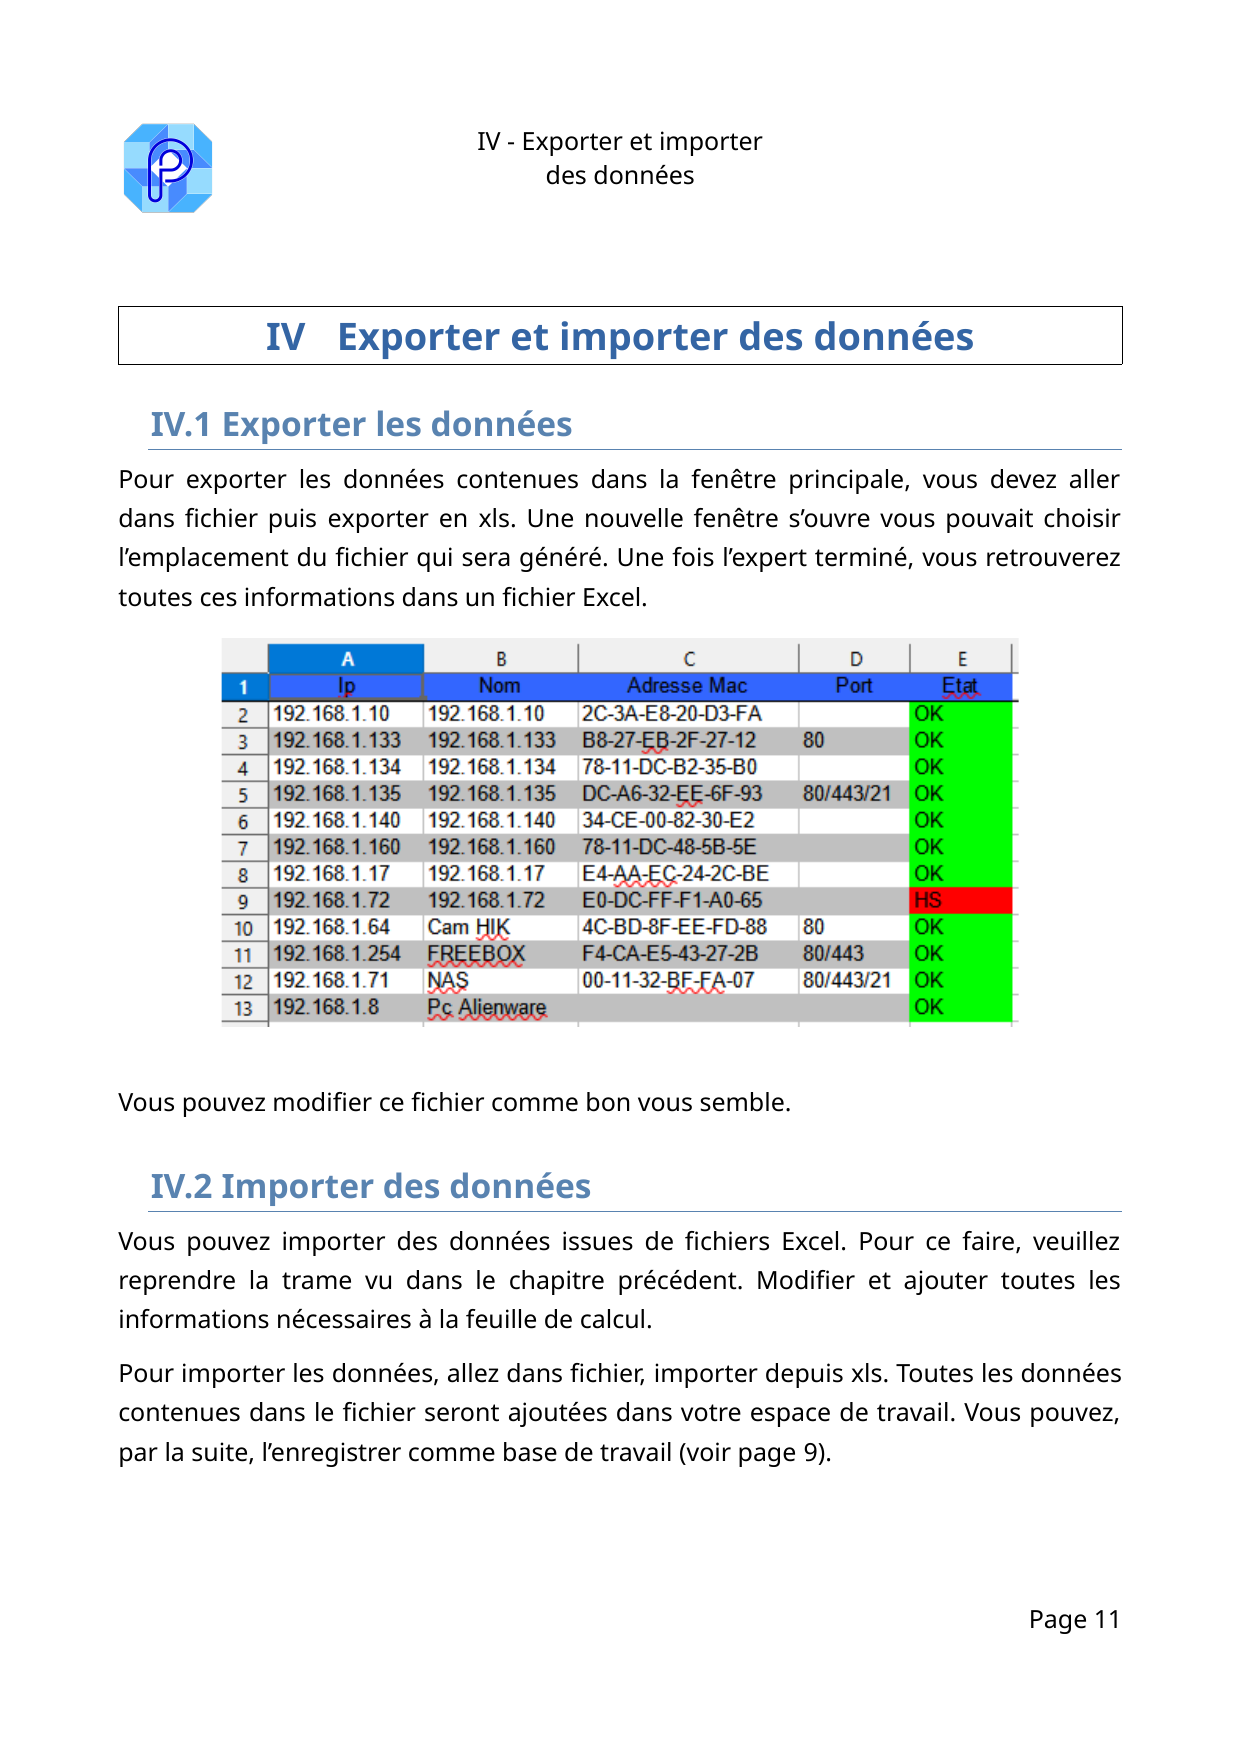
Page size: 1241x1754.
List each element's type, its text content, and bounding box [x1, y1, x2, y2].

picture [123, 123, 213, 213]
text Vous pouvez importer des données issues de fichiers Excel. Pour ce faire, veuillez reprendre la trame vu dans le chapitre précédent. Modifier et ajouter toutes les informations nécessaires à la feuille de calcul. [118, 1224, 1122, 1336]
text Vous pouvez modifier ce fichier comme bon vous semble. [118, 1085, 1122, 1119]
picture [221, 638, 1019, 1027]
text Pour exporter les données contenues dans la fenêtre principale, vous devez aller dans fichier puis exporter en xls. Une nouvelle fenêtre s’ouvre vous pouvait choisir l’emplacement du fichier qui sera généré. Une fois l’expert terminé, vous retrouverez toutes ces informations dans un fichier Excel. [118, 462, 1122, 613]
subtitle Exporter et importer des données [119, 307, 1122, 364]
subtitle Importer des données [148, 1159, 1122, 1211]
subtitle Exporter les données [148, 397, 1122, 449]
text Pour importer les données, allez dans fichier, importer depuis xls. Toutes les données contenues dans le fichier seront ajoutées dans votre espace de travail. Vous pouvez, par la suite, l’enregistrer comme base de travail (voir page 7). [118, 1356, 1122, 1468]
